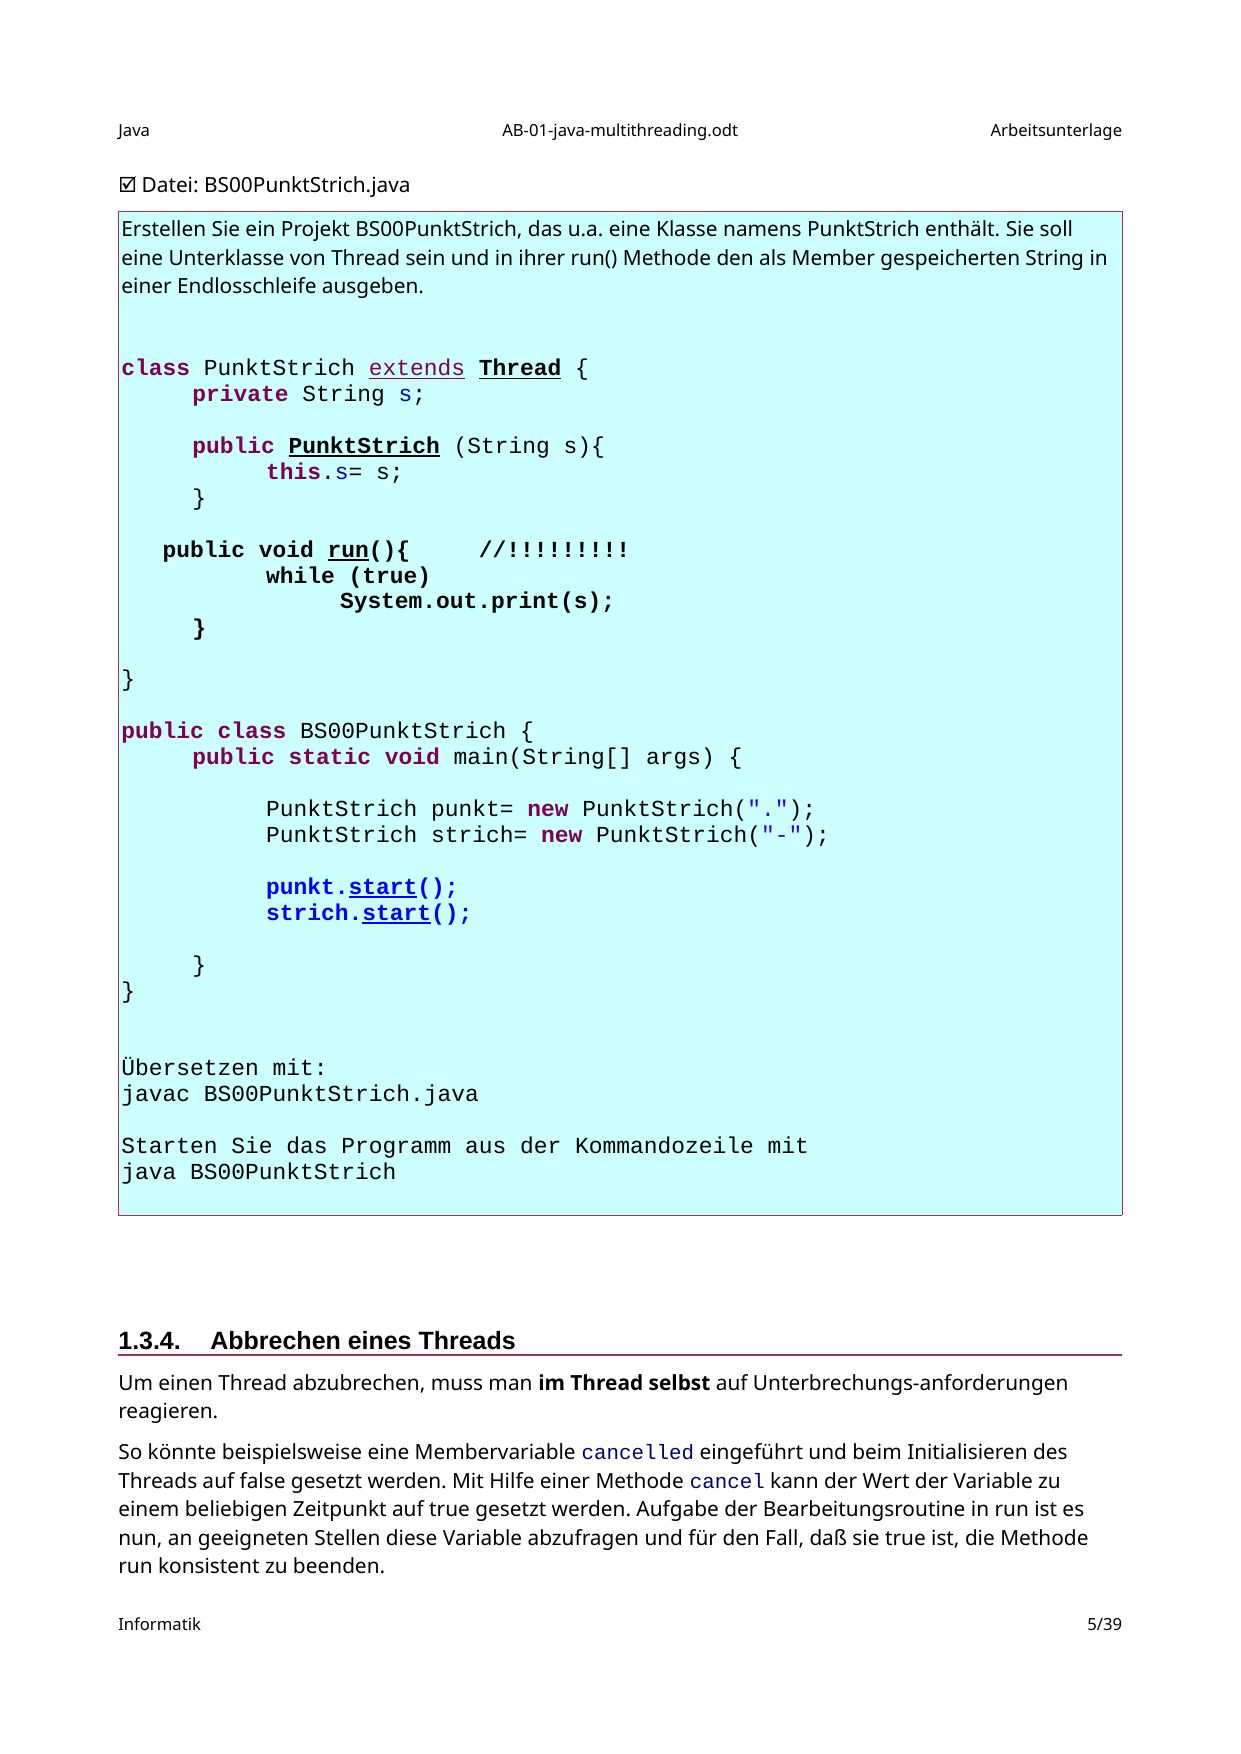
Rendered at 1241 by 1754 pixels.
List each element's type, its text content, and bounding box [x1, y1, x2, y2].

text PunktStrich punkt= new PunktStrich("."); [119, 794, 1122, 820]
text System.out.print(s); [119, 587, 1122, 613]
list Datei: BS00PunktStrich.java [118, 170, 1122, 199]
text while (true) [119, 561, 1122, 587]
text java BS00PunktStrich [119, 1157, 1122, 1183]
text this.s= s; [119, 457, 1122, 483]
text } [119, 665, 1122, 691]
text public static void main(String[] args) { [119, 742, 1122, 768]
text } [119, 950, 1122, 976]
text private String s; [119, 379, 1122, 405]
text public void run(){ //!!!!!!!!! [119, 509, 1122, 561]
text class PunktStrich extends Thread { [119, 353, 1122, 379]
text } [119, 613, 1122, 639]
text javac BS00PunktStrich.java [119, 1080, 1122, 1132]
text punkt.start(); [119, 872, 1122, 898]
text Starten Sie das Programm aus der Kommandozeile mit [119, 1132, 1122, 1157]
subtitle Abbrechen eines Threads [118, 1326, 1122, 1354]
text public PunktStrich (String s){ [119, 431, 1122, 457]
text PunktStrich strich= new PunktStrich("-"); [119, 820, 1122, 846]
text } [119, 976, 1122, 1002]
text Um einen Thread abzubrechen, muss man im Thread selbst auf Unterbrechungs-anforderungen reagieren. [118, 1368, 1122, 1425]
text So könnte beispielsweise eine Membervariable cancelled eingeführt und beim Initialisieren des Threads auf false gesetzt werden. Mit Hilfe einer Methode cancel kann der Wert der Variable zu einem beliebigen Zeitpunkt auf true gesetzt werden. Aufgabe der Bearbeitungsroutine in run ist es nun, an geeigneten Stellen diese Variable abzufragen und für den Fall, daß sie true ist, die Methode run konsistent zu beenden. [118, 1437, 1122, 1580]
text public class BS00PunktStrich { [119, 717, 1122, 742]
text Übersetzen mit: [119, 1054, 1122, 1080]
text Erstellen Sie ein Projekt BS00PunktStrich, das u.a. eine Klasse namens PunktStrich enthält. Sie soll eine Unterklasse von Thread sein und in ihrer run() Methode den als Member gespeicherten String in einer Endlosschleife ausgeben. [119, 212, 1122, 297]
text strich.start(); [119, 898, 1122, 924]
text } [119, 483, 1122, 509]
